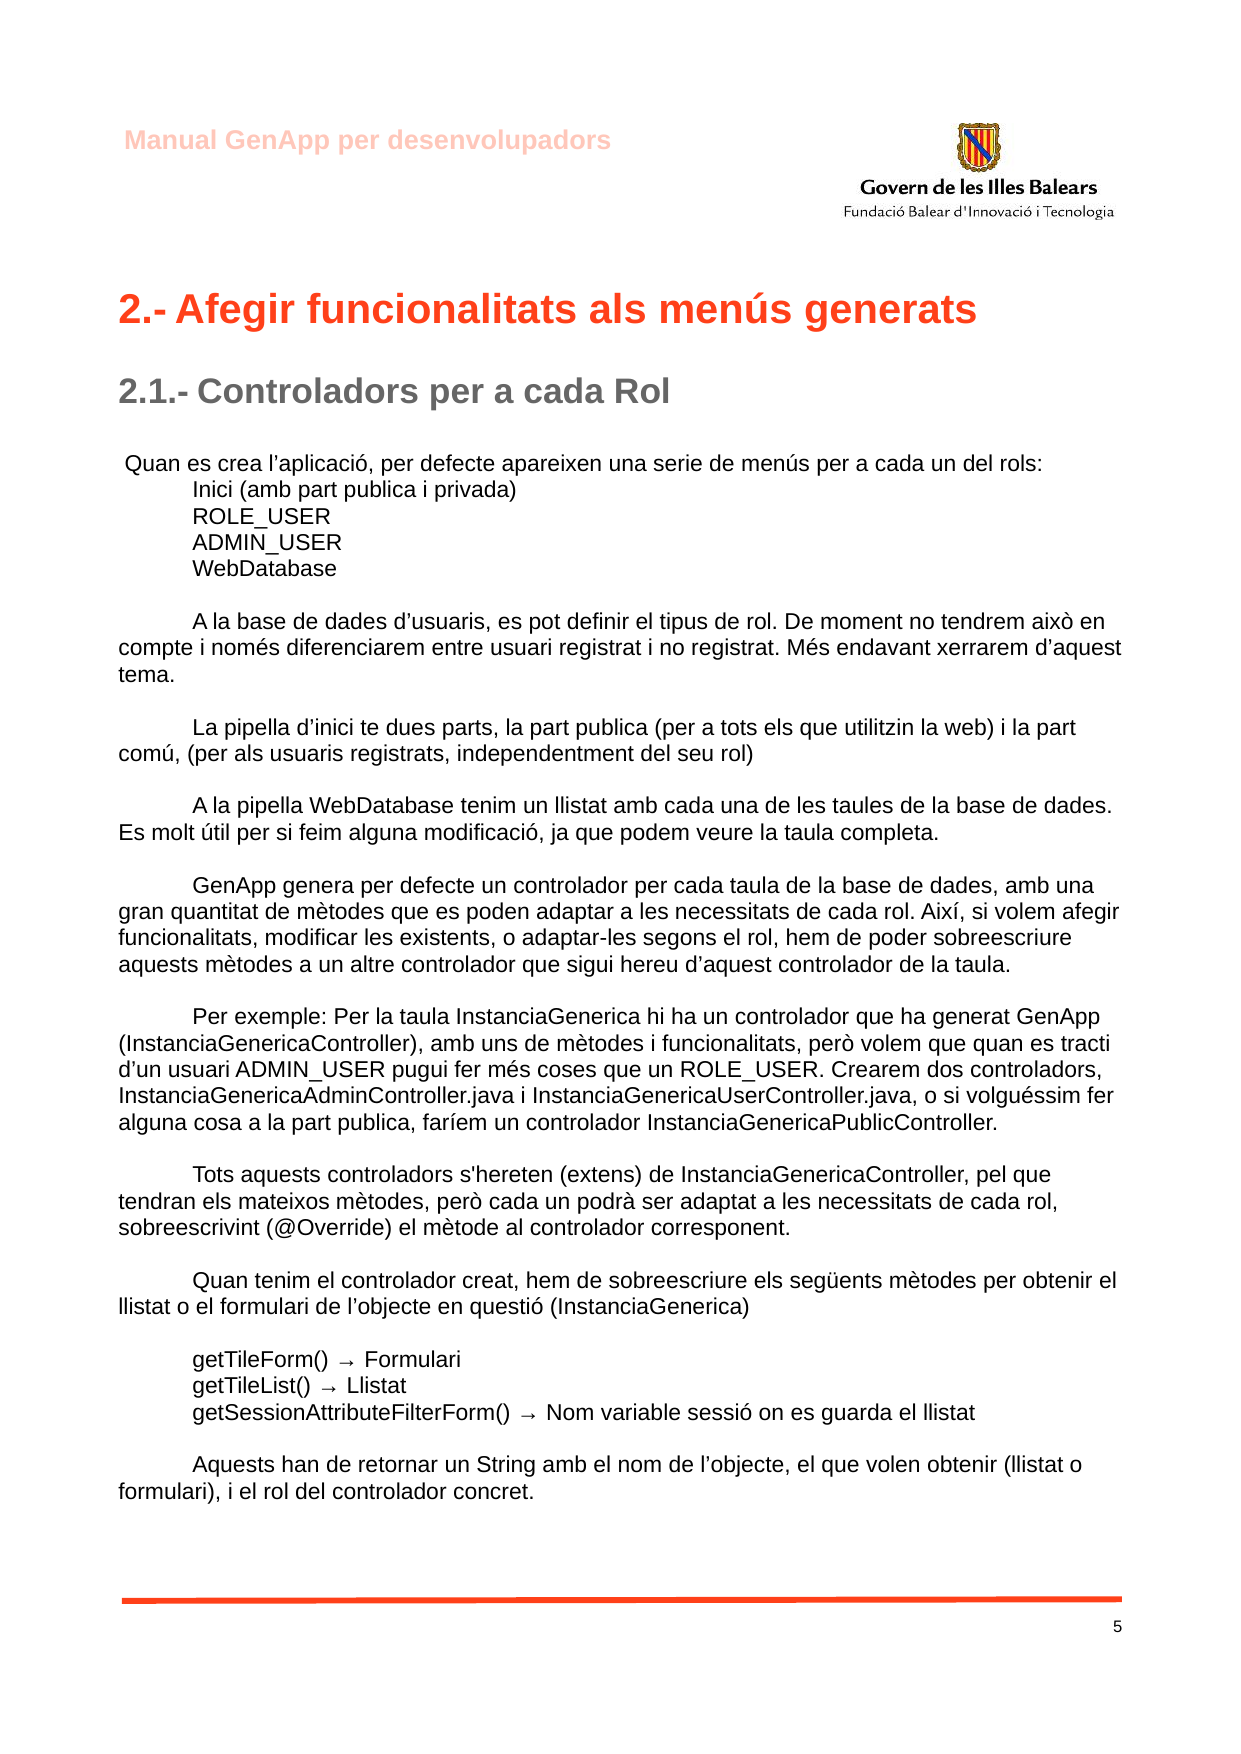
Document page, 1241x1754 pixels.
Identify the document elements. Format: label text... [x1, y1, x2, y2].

text ROLE_USER [118, 503, 1122, 529]
picture [840, 123, 1117, 220]
text Quan tenim el controlador creat, hem de sobreescriure els següents mètodes per obtenir el llistat o el formulari de l’objecte en questió (InstanciaGenerica) [118, 1267, 1122, 1319]
subtitle Afegir funcionalitats als menús generats [118, 285, 1122, 333]
text GenApp genera per defecte un controlador per cada taula de la base de dades, amb una gran quantitat de mètodes que es poden adaptar a les necessitats de cada rol. Així, si volem afegir funcionalitats, modificar les existents, o adaptar-les segons el rol, hem de poder sobreescriure aquests mètodes a un altre controlador que sigui hereu d’aquest controlador de la taula. [118, 872, 1122, 977]
subtitle Controladors per a cada Rol [118, 370, 1122, 411]
text Inici (amb part publica i privada) [118, 476, 1122, 503]
text A la base de dades d’usuaris, es pot definir el tipus de rol. De moment no tendrem això en compte i només diferenciarem entre usuari registrat i no registrat. Més endavant xerrarem d’aquest tema. [118, 608, 1122, 687]
text getSessionAttributeFilterForm() → Nom variable sessió on es guarda el llistat [118, 1399, 1122, 1425]
text WebDatabase [118, 555, 1122, 582]
text Quan es crea l’aplicació, per defecte apareixen una serie de menús per a cada un del rols: [118, 450, 1122, 476]
text Tots aquests controladors s'hereten (extens) de InstanciaGenericaController, pel que tendran els mateixos mètodes, però cada un podrà ser adaptat a les necessitats de cada rol, sobreescrivint (@Override) el mètode al controlador corresponent. [118, 1161, 1122, 1241]
text Per exemple: Per la taula InstanciaGenerica hi ha un controlador que ha generat GenApp (InstanciaGenericaController), amb uns de mètodes i funcionalitats, però volem que quan es tracti d’un usuari ADMIN_USER pugui fer més coses que un ROLE_USER. Crearem dos controladors, InstanciaGenericaAdminController.java i InstanciaGenericaUserController.java, o si volguéssim fer alguna cosa a la part publica, faríem un controlador InstanciaGenericaPublicController. [118, 1003, 1122, 1135]
text getTileForm() → Formulari [118, 1346, 1122, 1372]
text La pipella d’inici te dues parts, la part publica (per a tots els que utilitzin la web) i la part comú, (per als usuaris registrats, independentment del seu rol) [118, 713, 1122, 766]
text A la pipella WebDatabase tenim un llistat amb cada una de les taules de la base de dades. Es molt útil per si feim alguna modificació, ja que podem veure la taula completa. [118, 792, 1122, 845]
text ADMIN_USER [118, 529, 1122, 555]
text Aquests han de retornar un String amb el nom de l’objecte, el que volen obtenir (llistat o formulari), i el rol del controlador concret. [118, 1451, 1122, 1504]
text getTileList() → Llistat [118, 1372, 1122, 1399]
